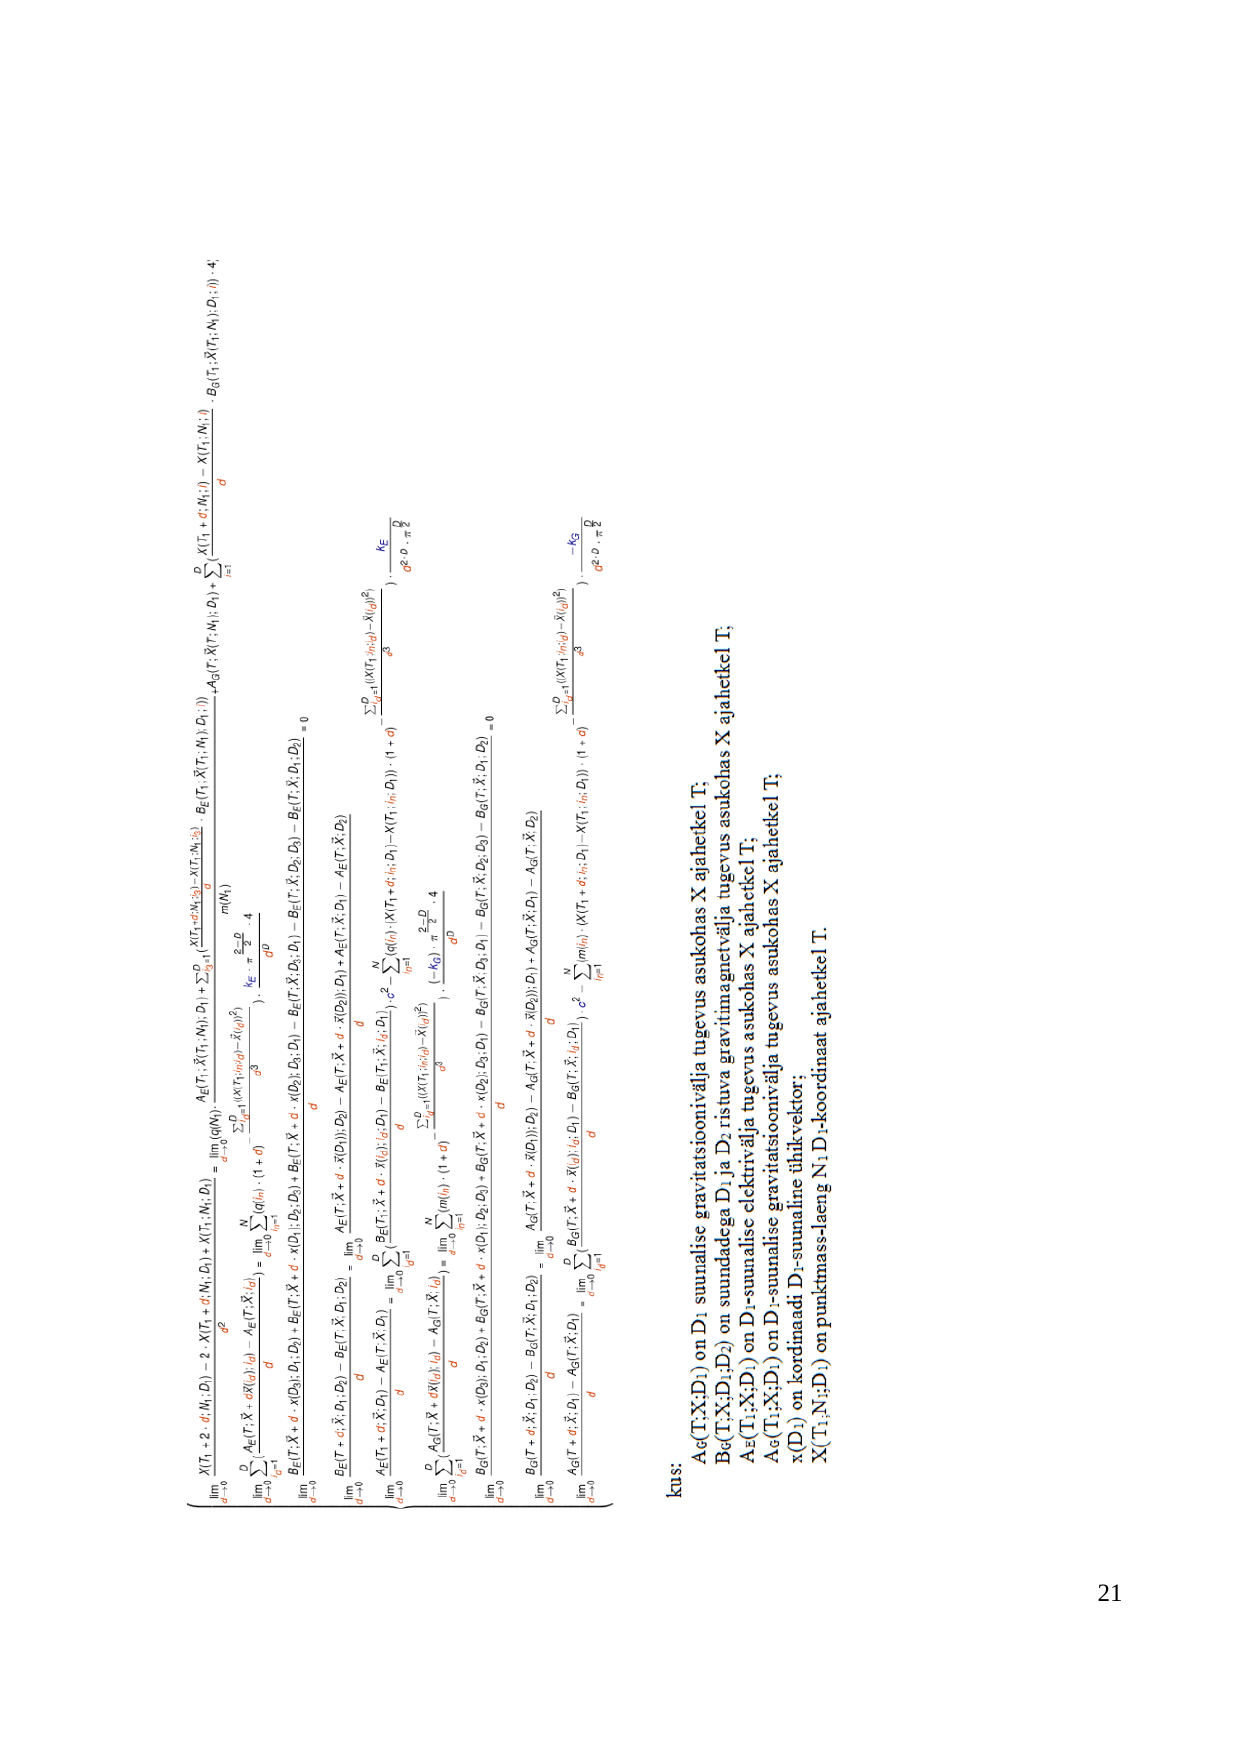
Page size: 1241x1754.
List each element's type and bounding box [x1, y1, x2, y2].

picture [186, 260, 849, 1509]
